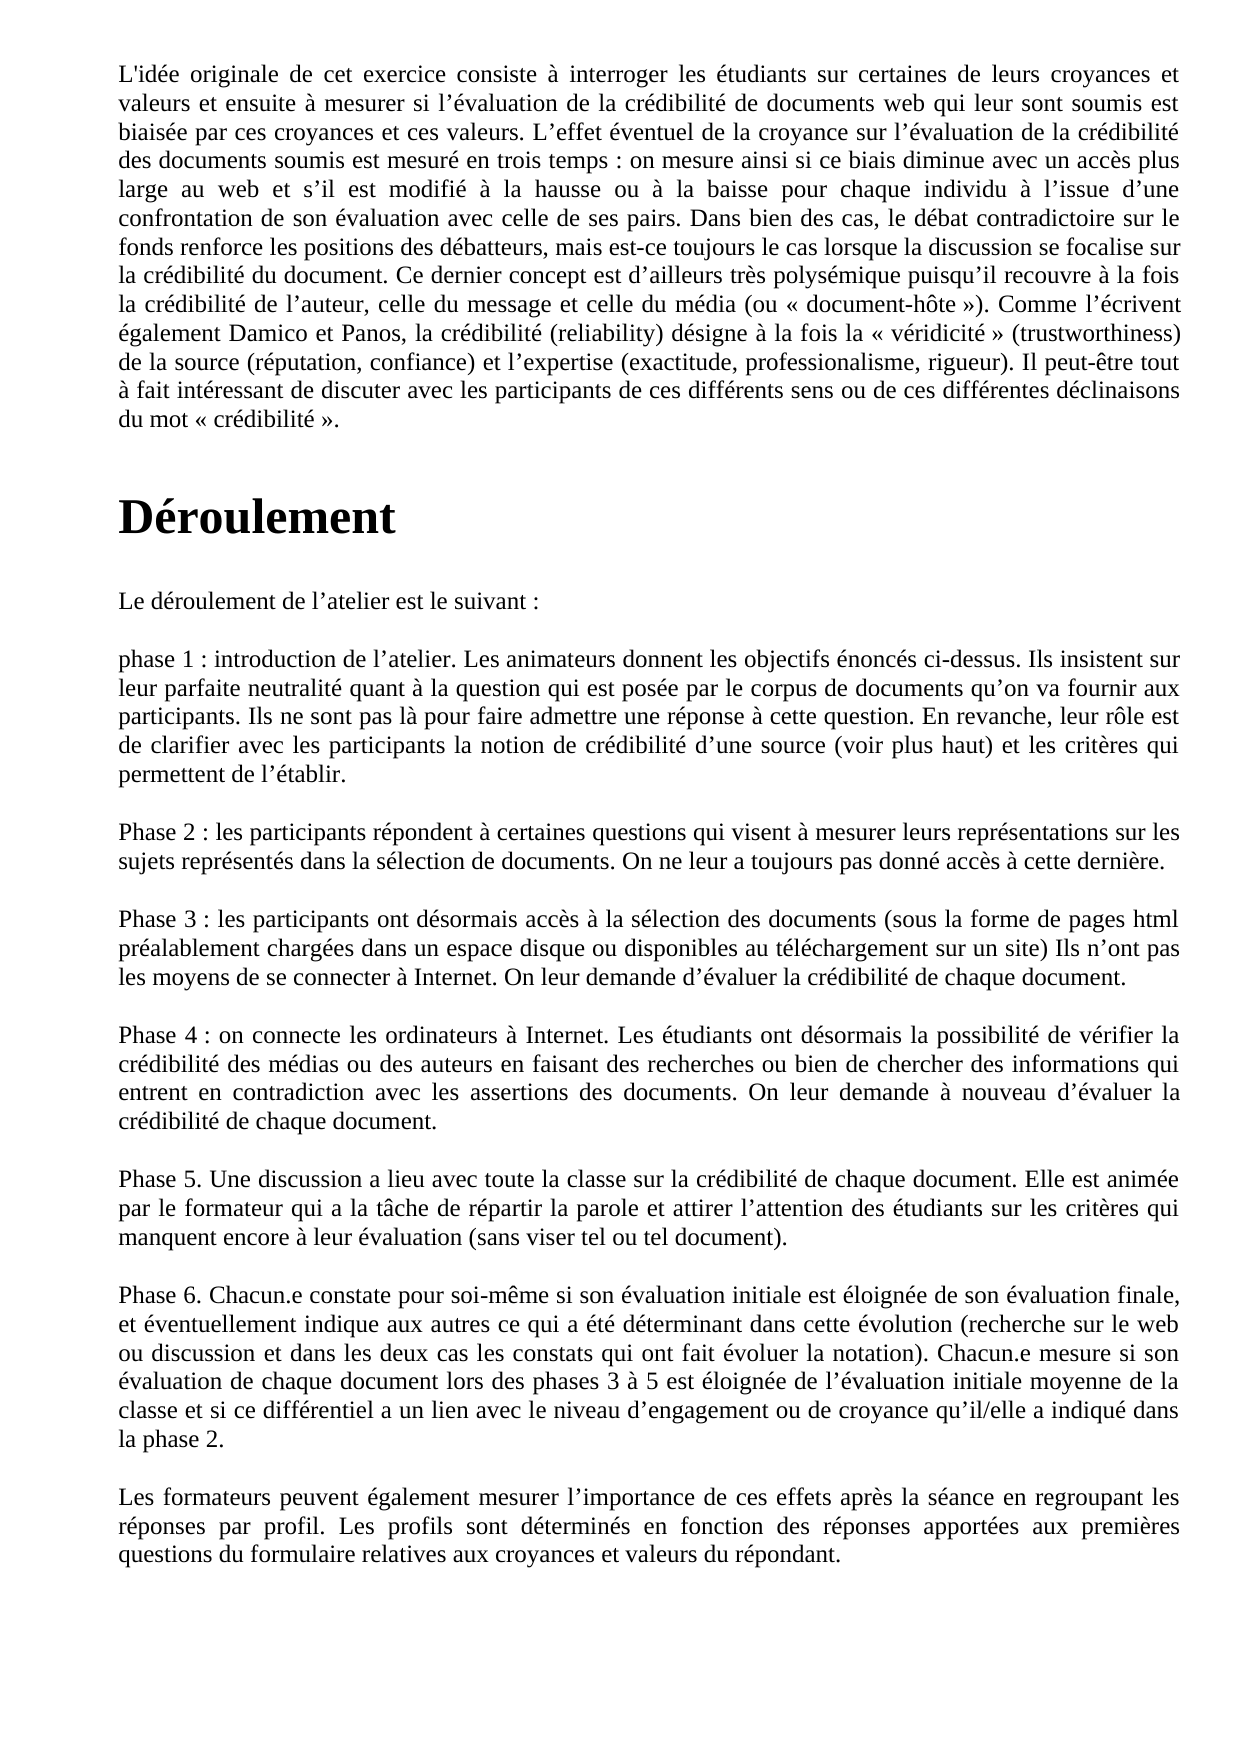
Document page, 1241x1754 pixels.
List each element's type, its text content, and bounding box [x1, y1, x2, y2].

subtitle Déroulement [118, 487, 1181, 545]
text Les formateurs peuvent également mesurer l’importance de ces effets après la séance en regroupant les réponses par profil. Les profils sont déterminés en fonction des réponses apportées aux premières questions du formulaire relatives aux croyances et valeurs du répondant. [118, 1482, 1181, 1568]
text Phase 3 : les participants ont désormais accès à la sélection des documents (sous la forme de pages html préalablement chargées dans un espace disque ou disponibles au téléchargement sur un site) Ils n’ont pas les moyens de se connecter à Internet. On leur demande d’évaluer la crédibilité de chaque document. [118, 904, 1181, 990]
text Phase 5. Une discussion a lieu avec toute la classe sur la crédibilité de chaque document. Elle est animée par le formateur qui a la tâche de répartir la parole et attirer l’attention des étudiants sur les critères qui manquent encore à leur évaluation (sans viser tel ou tel document). [118, 1164, 1181, 1251]
text Phase 6. Chacun.e constate pour soi-même si son évaluation initiale est éloignée de son évaluation finale, et éventuellement indique aux autres ce qui a été déterminant dans cette évolution (recherche sur le web ou discussion et dans les deux cas les constats qui ont fait évoluer la notation). Chacun.e mesure si son évaluation de chaque document lors des phases 3 à 5 est éloignée de l’évaluation initiale moyenne de la classe et si ce différentiel a un lien avec le niveau d’engagement ou de croyance qu’il/elle a indiqué dans la phase 2. [118, 1280, 1181, 1453]
text Phase 4 : on connecte les ordinateurs à Internet. Les étudiants ont désormais la possibilité de vérifier la crédibilité des médias ou des auteurs en faisant des recherches ou bien de chercher des informations qui entrent en contradiction avec les assertions des documents. On leur demande à nouveau d’évaluer la crédibilité de chaque document. [118, 1020, 1181, 1135]
text Le déroulement de l’atelier est le suivant : [118, 586, 1181, 614]
text phase 1 : introduction de l’atelier. Les animateurs donnent les objectifs énoncés ci-dessus. Ils insistent sur leur parfaite neutralité quant à la question qui est posée par le corpus de documents qu’on va fournir aux participants. Ils ne sont pas là pour faire admettre une réponse à cette question. En revanche, leur rôle est de clarifier avec les participants la notion de crédibilité d’une source (voir plus haut) et les critères qui permettent de l’établir. [118, 644, 1181, 788]
text Phase 2 : les participants répondent à certaines questions qui visent à mesurer leurs représentations sur les sujets représentés dans la sélection de documents. On ne leur a toujours pas donné accès à cette dernière. [118, 817, 1181, 875]
text L'idée originale de cet exercice consiste à interroger les étudiants sur certaines de leurs croyances et valeurs et ensuite à mesurer si l’évaluation de la crédibilité de documents web qui leur sont soumis est biaisée par ces croyances et ces valeurs. L’effet éventuel de la croyance sur l’évaluation de la crédibilité des documents soumis est mesuré en trois temps : on mesure ainsi si ce biais diminue avec un accès plus large au web et s’il est modifié à la hausse ou à la baisse pour chaque individu à l’issue d’une confrontation de son évaluation avec celle de ses pairs. Dans bien des cas, le débat contradictoire sur le fonds renforce les positions des débatteurs, mais est-ce toujours le cas lorsque la discussion se focalise sur la crédibilité du document. Ce dernier concept est d’ailleurs très polysémique puisqu’il recouvre à la fois la crédibilité de l’auteur, celle du message et celle du média (ou « document-hôte »). Comme l’écrivent également Damico et Panos, la crédibilité (reliability) désigne à la fois la « véridicité » (trustworthiness) de la source (réputation, confiance) et l’expertise (exactitude, professionalisme, rigueur). Il peut-être tout à fait intéressant de discuter avec les participants de ces différents sens ou de ces différentes déclinaisons du mot « crédibilité ». [118, 59, 1181, 433]
